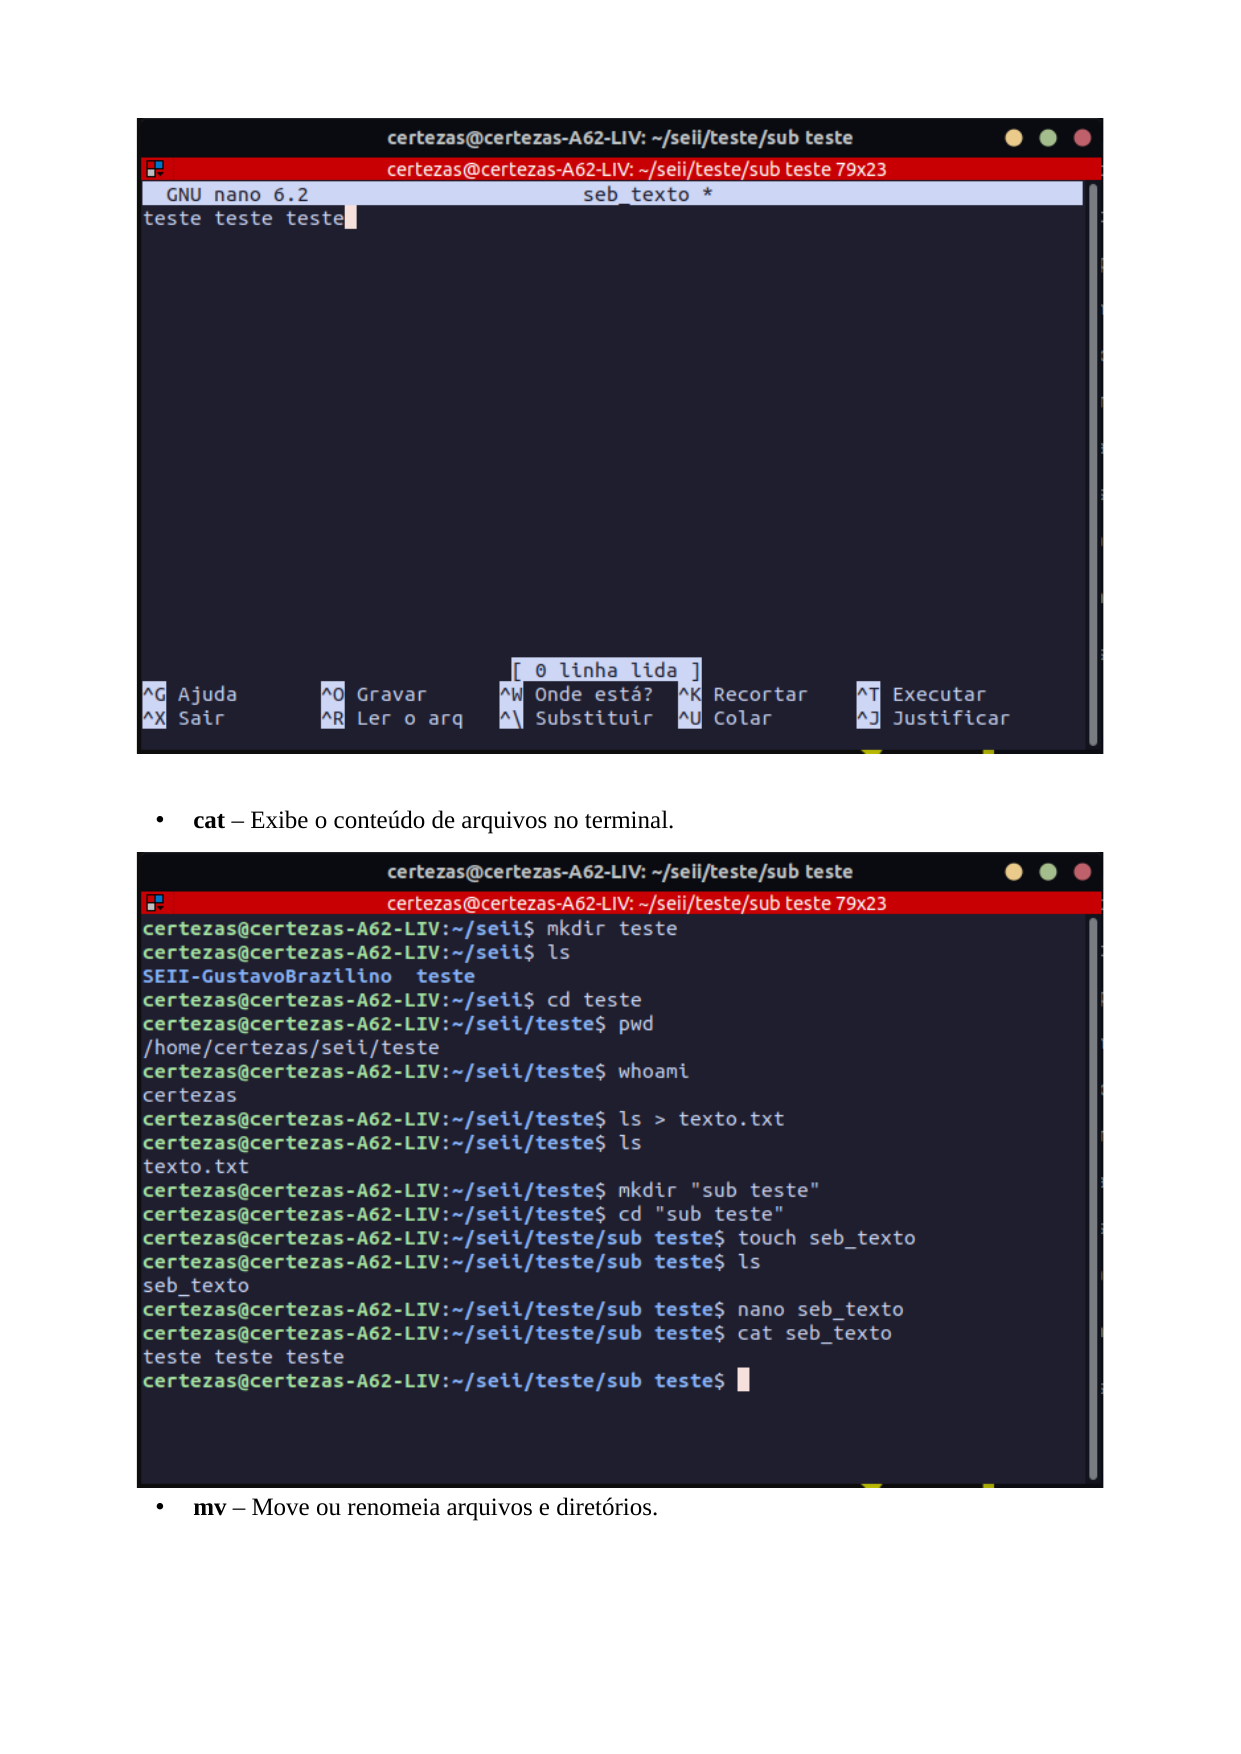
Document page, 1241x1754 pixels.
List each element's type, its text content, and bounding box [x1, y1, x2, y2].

list cat – Exibe o conteúdo de arquivos no terminal. [156, 805, 1122, 834]
list mv – Move ou renomeia arquivos e diretórios. [156, 1138, 1122, 1521]
picture [136, 118, 1104, 754]
picture [136, 852, 1104, 1488]
